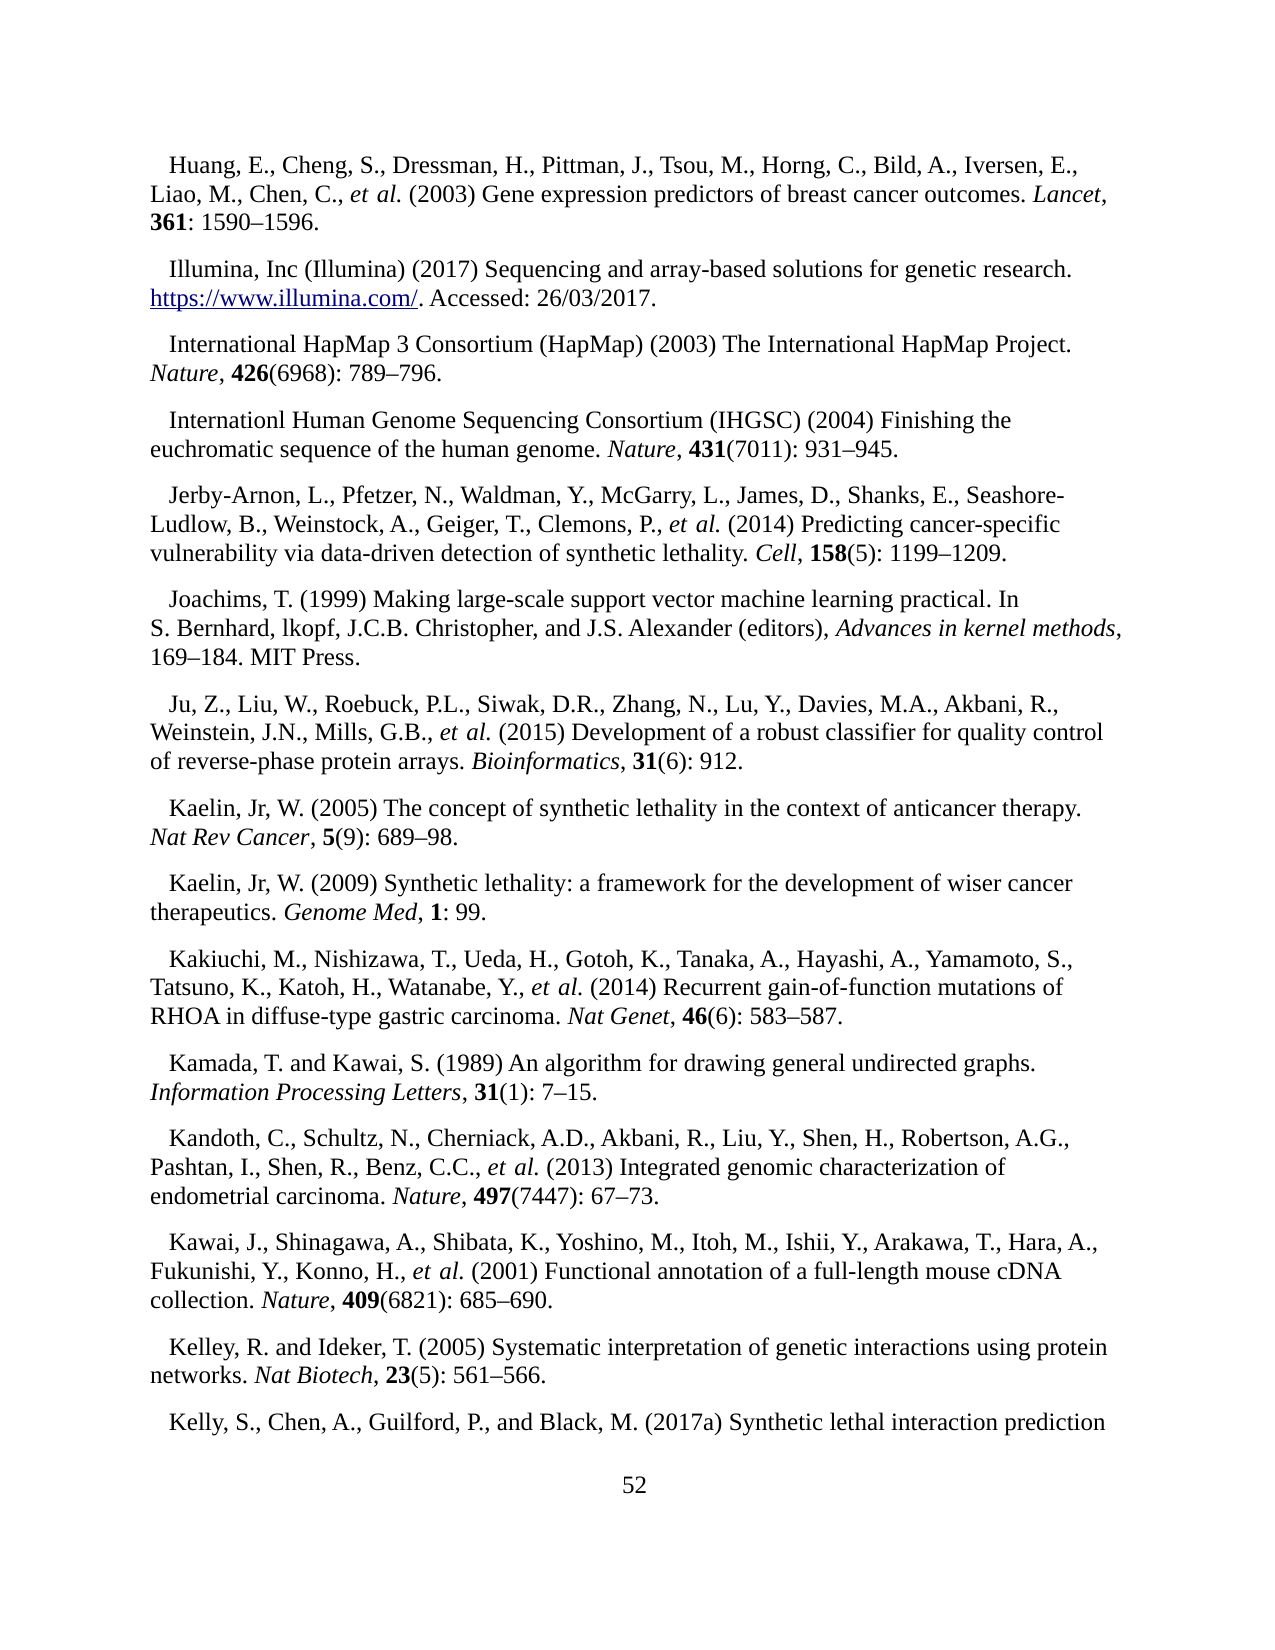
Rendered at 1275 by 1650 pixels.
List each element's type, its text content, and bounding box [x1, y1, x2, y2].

text Kamada, T. and Kawai, S. (1989) An algorithm for drawing general undirected graphs. Information Processing Letters, 31(1): 7–15. [150, 1048, 1125, 1105]
text Kelley, R. and Ideker, T. (2005) Systematic interpretation of genetic interactions using protein networks. Nat Biotech, 23(5): 561–566. [150, 1332, 1125, 1389]
text Illumina, Inc (Illumina) (2017) Sequencing and array-based solutions for genetic research. https://www.illumina.com/. Accessed: 26/03/2017. [150, 254, 1125, 312]
text Ju, Z., Liu, W., Roebuck, P.L., Siwak, D.R., Zhang, N., Lu, Y., Davies, M.A., Akbani, R., Weinstein, J.N., Mills, G.B., et al. (2015) Development of a robust classifier for quality control of reverse-phase protein arrays. Bioinformatics, 31(6): 912. [150, 689, 1125, 775]
text Jerby-Arnon, L., Pfetzer, N., Waldman, Y., McGarry, L., James, D., Shanks, E., Seashore-Ludlow, B., Weinstock, A., Geiger, T., Clemons, P., et al. (2014) Predicting cancer-specific vulnerability via data-driven detection of synthetic lethality. Cell, 158(5): 1199–1209. [150, 480, 1125, 567]
text Joachims, T. (1999) Making large-scale support vector machine learning practical. In S. Bernhard, lkopf, J.C.B. Christopher, and J.S. Alexander (editors), Advances in kernel methods, 169–184. MIT Press. [150, 584, 1125, 671]
text Kaelin, Jr, W. (2005) The concept of synthetic lethality in the context of anticancer therapy. Nat Rev Cancer, 5(9): 689–98. [150, 793, 1125, 850]
text International HapMap 3 Consortium (HapMap) (2003) The International HapMap Project. Nature, 426(6968): 789–796. [150, 329, 1125, 387]
text Kakiuchi, M., Nishizawa, T., Ueda, H., Gotoh, K., Tanaka, A., Hayashi, A., Yamamoto, S., Tatsuno, K., Katoh, H., Watanabe, Y., et al. (2014) Recurrent gain-of-function mutations of RHOA in diffuse-type gastric carcinoma. Nat Genet, 46(6): 583–587. [150, 944, 1125, 1030]
text Huang, E., Cheng, S., Dressman, H., Pittman, J., Tsou, M., Horng, C., Bild, A., Iversen, E., Liao, M., Chen, C., et al. (2003) Gene expression predictors of breast cancer outcomes. Lancet, 361: 1590–1596. [150, 150, 1125, 236]
text Kaelin, Jr, W. (2009) Synthetic lethality: a framework for the development of wiser cancer therapeutics. Genome Med, 1: 99. [150, 868, 1125, 926]
text Internationl Human Genome Sequencing Consortium (IHGSC) (2004) Finishing the euchromatic sequence of the human genome. Nature, 431(7011): 931–945. [150, 405, 1125, 462]
text Kelly, S., Chen, A., Guilford, P., and Black, M. (2017a) Synthetic lethal interaction prediction [150, 1407, 1125, 1436]
text Kawai, J., Shinagawa, A., Shibata, K., Yoshino, M., Itoh, M., Ishii, Y., Arakawa, T., Hara, A., Fukunishi, Y., Konno, H., et al. (2001) Functional annotation of a full-length mouse cDNA collection. Nature, 409(6821): 685–690. [150, 1227, 1125, 1314]
text Kandoth, C., Schultz, N., Cherniack, A.D., Akbani, R., Liu, Y., Shen, H., Robertson, A.G., Pashtan, I., Shen, R., Benz, C.C., et al. (2013) Integrated genomic characterization of endometrial carcinoma. Nature, 497(7447): 67–73. [150, 1123, 1125, 1209]
